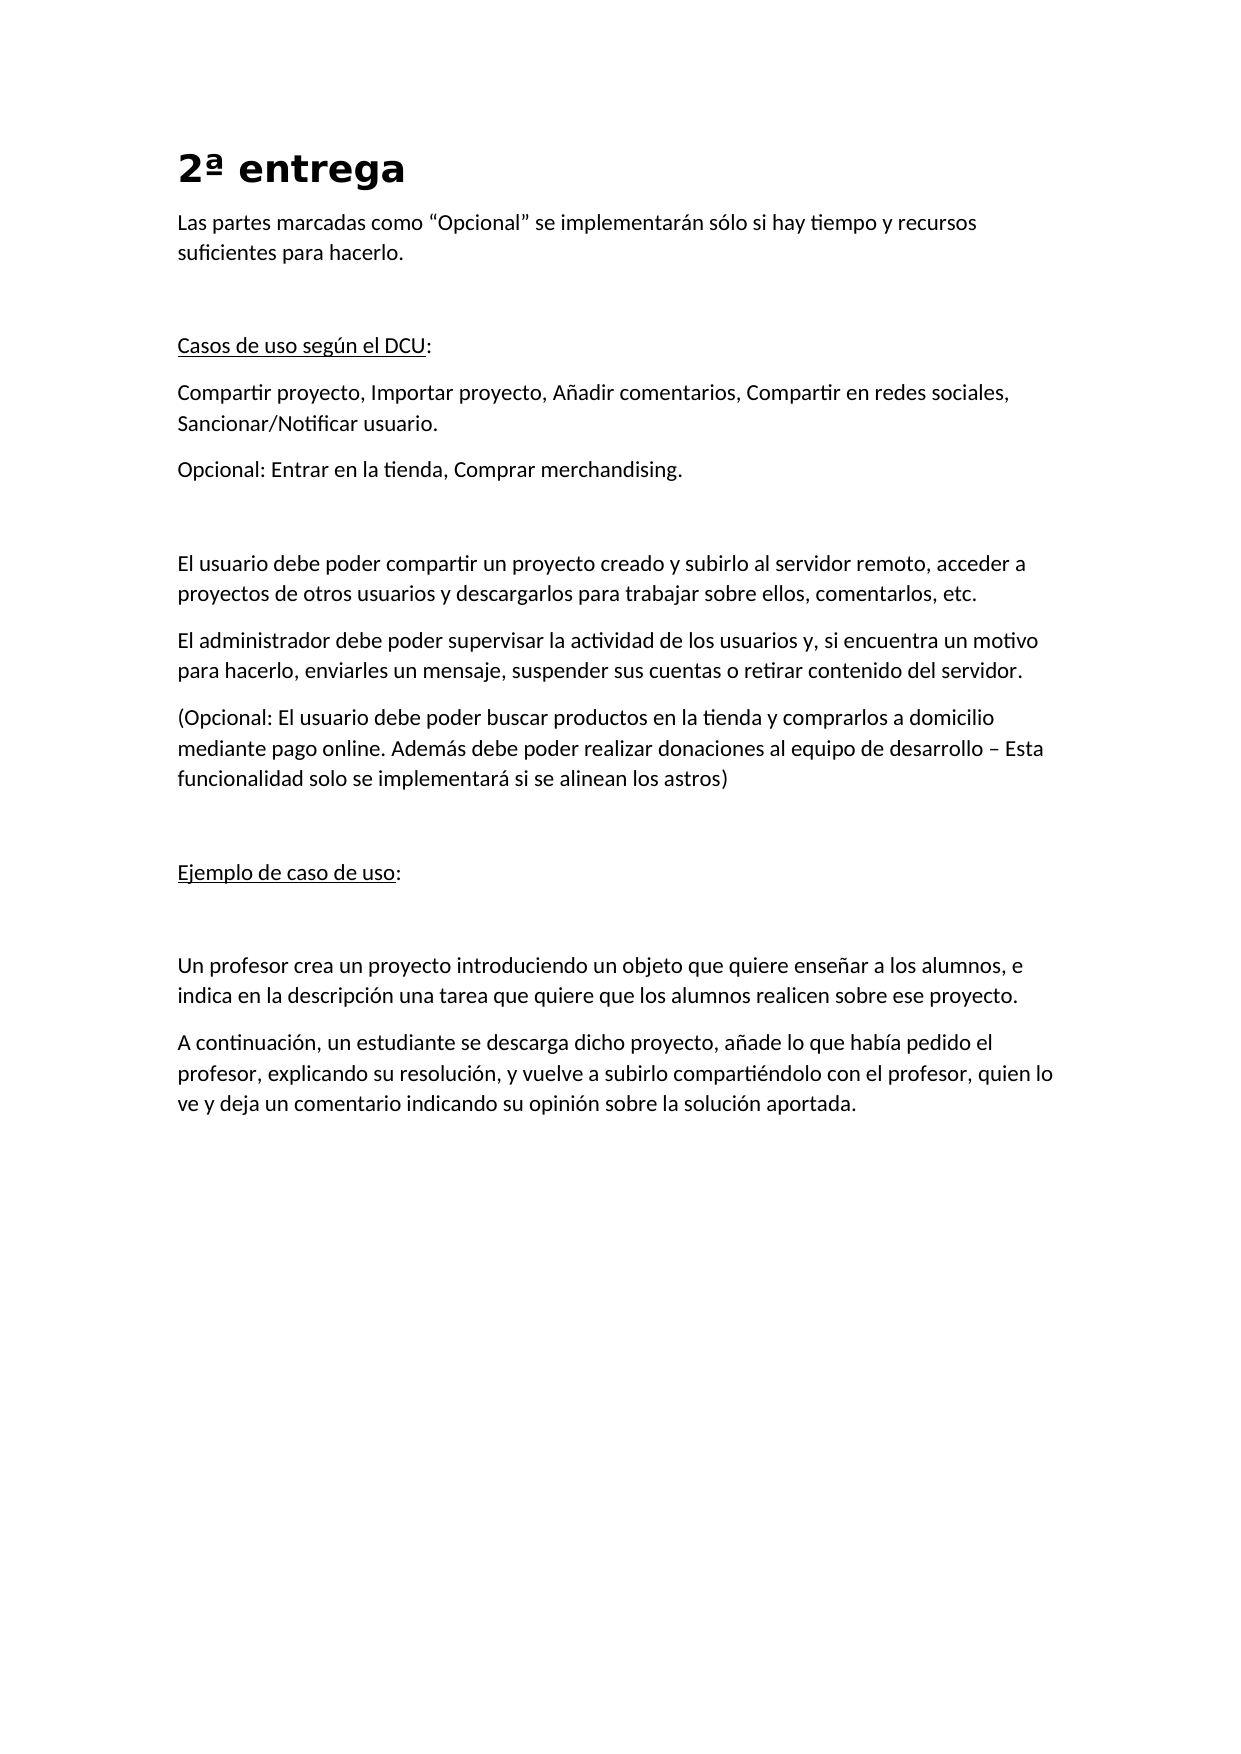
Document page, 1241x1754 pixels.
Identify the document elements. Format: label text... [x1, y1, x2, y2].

text Opcional: Entrar en la tienda, Comprar merchandising. [177, 456, 1063, 484]
subtitle 2ª entrega [177, 148, 1063, 192]
text Compartir proyecto, Importar proyecto, Añadir comentarios, Compartir en redes sociales, Sancionar/Notificar usuario. [177, 378, 1063, 437]
text El usuario debe poder compartir un proyecto creado y subirlo al servidor remoto, acceder a proyectos de otros usuarios y descargarlos para trabajar sobre ellos, comentarlos, etc. [177, 549, 1063, 608]
text El administrador debe poder supervisar la actividad de los usuarios y, si encuentra un motivo para hacerlo, enviarles un mensaje, suspender sus cuentas o retirar contenido del servidor. [177, 626, 1063, 685]
text Ejemplo de caso de uso: [177, 858, 1063, 886]
text Un profesor crea un proyecto introduciendo un objeto que quiere enseñar a los alumnos, e indica en la descripción una tarea que quiere que los alumnos realicen sobre ese proyecto. [177, 951, 1063, 1010]
text Casos de uso según el DCU: [177, 332, 1063, 360]
text A continuación, un estudiante se descarga dicho proyecto, añade lo que había pedido el profesor, explicando su resolución, y vuelve a subirlo compartiéndolo con el profesor, quien lo ve y deja un comentario indicando su opinión sobre la solución aportada. [177, 1028, 1063, 1117]
text (Opcional: El usuario debe poder buscar productos en la tienda y comprarlos a domicilio mediante pago online. Además debe poder realizar donaciones al equipo de desarrollo – Esta funcionalidad solo se implementará si se alinean los astros) [177, 703, 1063, 792]
text Las partes marcadas como “Opcional” se implementarán sólo si hay tiempo y recursos suficientes para hacerlo. [177, 208, 1063, 266]
